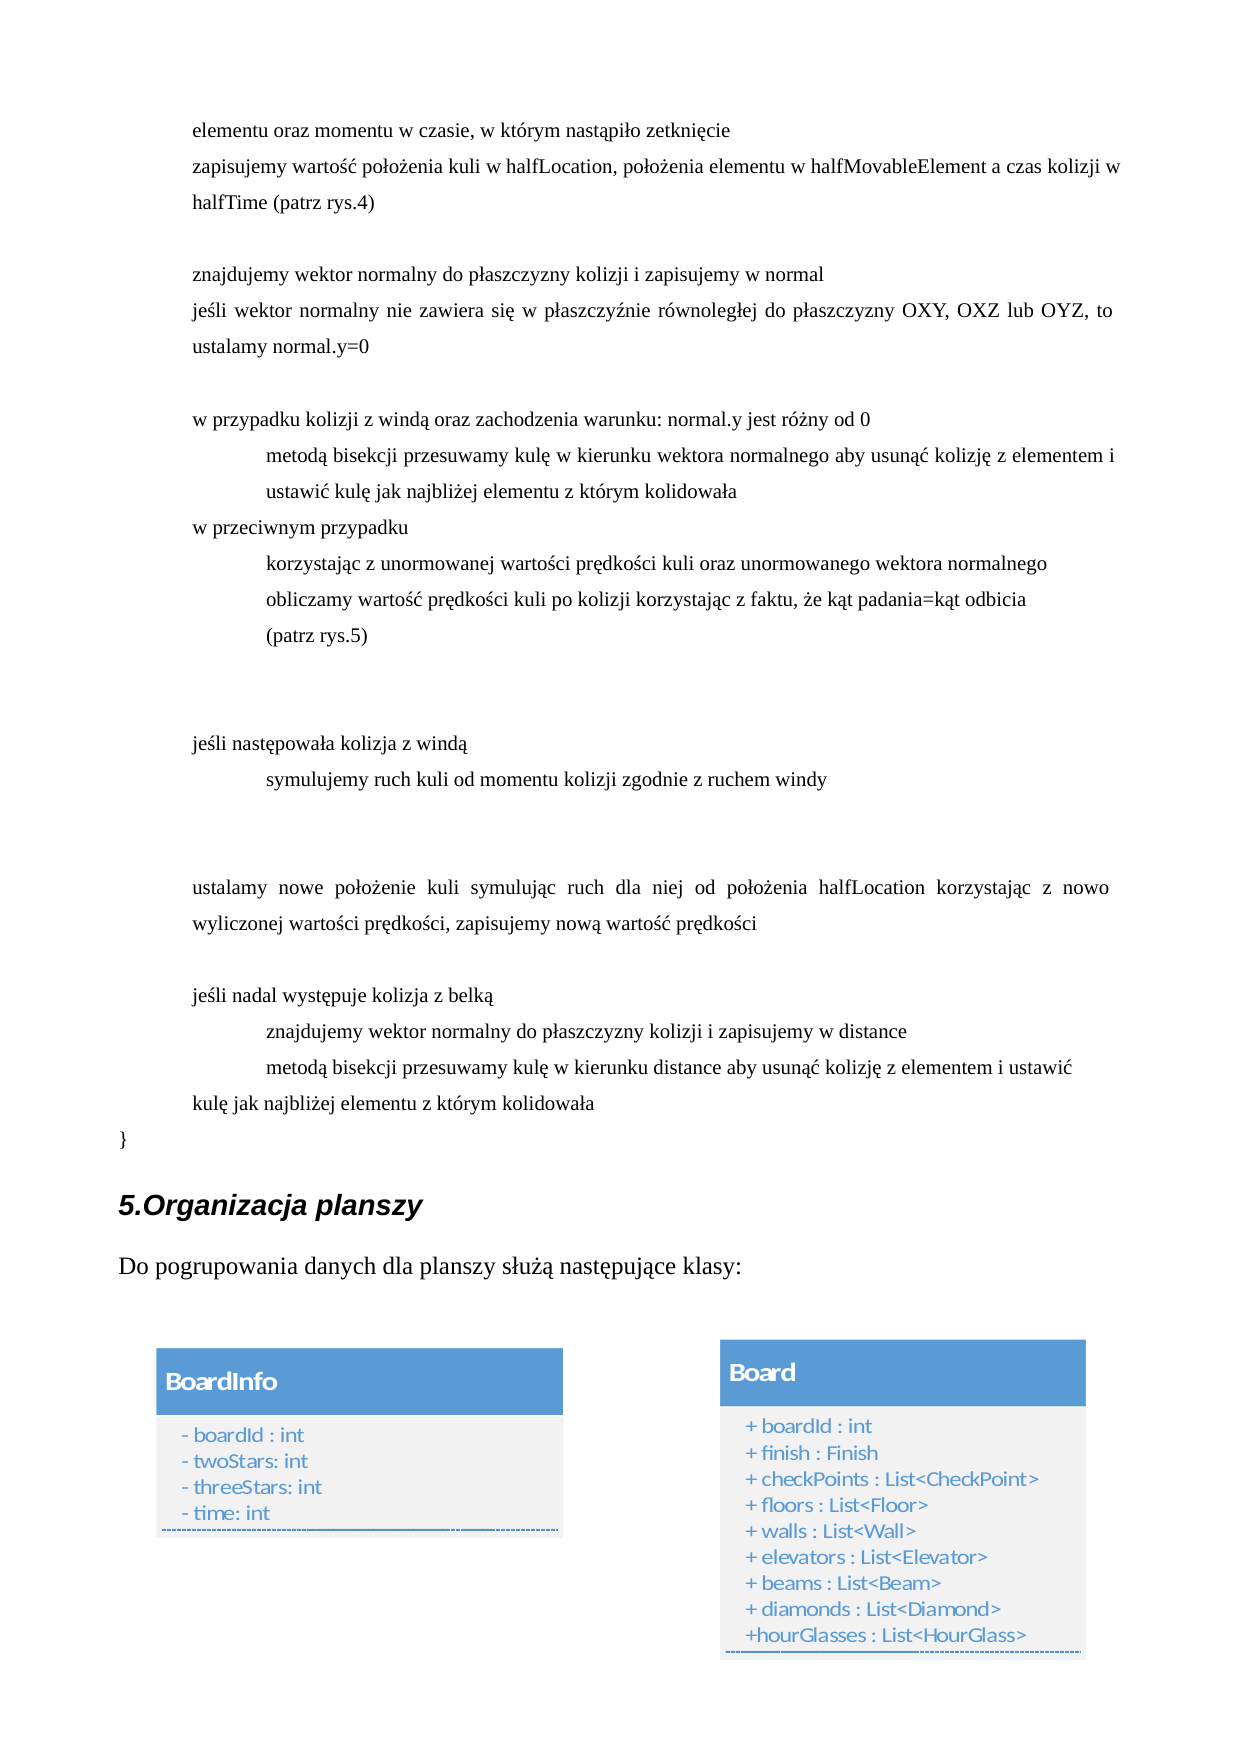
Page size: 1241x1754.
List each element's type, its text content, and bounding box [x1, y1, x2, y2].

text jeśli nadal występuje kolizja z belką [118, 983, 1122, 1007]
text metodą bisekcji przesuwamy kulę w kierunku distance aby usunąć kolizję z elementem i ustawić kulę jak najbliżej elementu z którym kolidowała [118, 1055, 1122, 1115]
text znajdujemy wektor normalny do płaszczyzny kolizji i zapisujemy w distance [118, 1019, 1122, 1043]
text korzystając z unormowanej wartości prędkości kuli oraz unormowanego wektora normalnego obliczamy wartość prędkości kuli po kolizji korzystając z faktu, że kąt padania=kąt odbicia [118, 551, 1122, 611]
text znajdujemy wektor normalny do płaszczyzny kolizji i zapisujemy w normal [118, 262, 1122, 286]
text w przypadku kolizji z windą oraz zachodzenia warunku: normal.y jest różny od 0 [118, 406, 1122, 431]
text metodą bisekcji przesuwamy kulę w kierunku wektora normalnego aby usunąć kolizję z elementem i ustawić kulę jak najbliżej elementu z którym kolidowała [118, 442, 1122, 503]
subtitle 5.Organizacja planszy [118, 1188, 1122, 1222]
text zapisujemy wartość położenia kuli w halfLocation, położenia elementu w halfMovableElement a czas kolizji w halfTime (patrz rys.4) [118, 154, 1122, 214]
text w przeciwnym przypadku [118, 514, 1122, 539]
text } [118, 1127, 1122, 1151]
text elementu oraz momentu w czasie, w którym nastąpiło zetknięcie [118, 118, 1122, 142]
text symulujemy ruch kuli od momentu kolizji zgodnie z ruchem windy [118, 767, 1122, 791]
text (patrz rys.5) [118, 623, 1122, 647]
text jeśli wektor normalny nie zawiera się w płaszczyźnie równoległej do płaszczyzny OXY, OXZ lub OYZ, to ustalamy normal.y=0 [118, 298, 1122, 358]
text ustalamy nowe położenie kuli symulując ruch dla niej od położenia halfLocation korzystając z nowo wyliczonej wartości prędkości, zapisujemy nową wartość prędkości [118, 875, 1122, 935]
text jeśli następowała kolizja z windą [118, 731, 1122, 755]
text Do pogrupowania danych dla planszy służą następujące klasy: [118, 1251, 1122, 1280]
